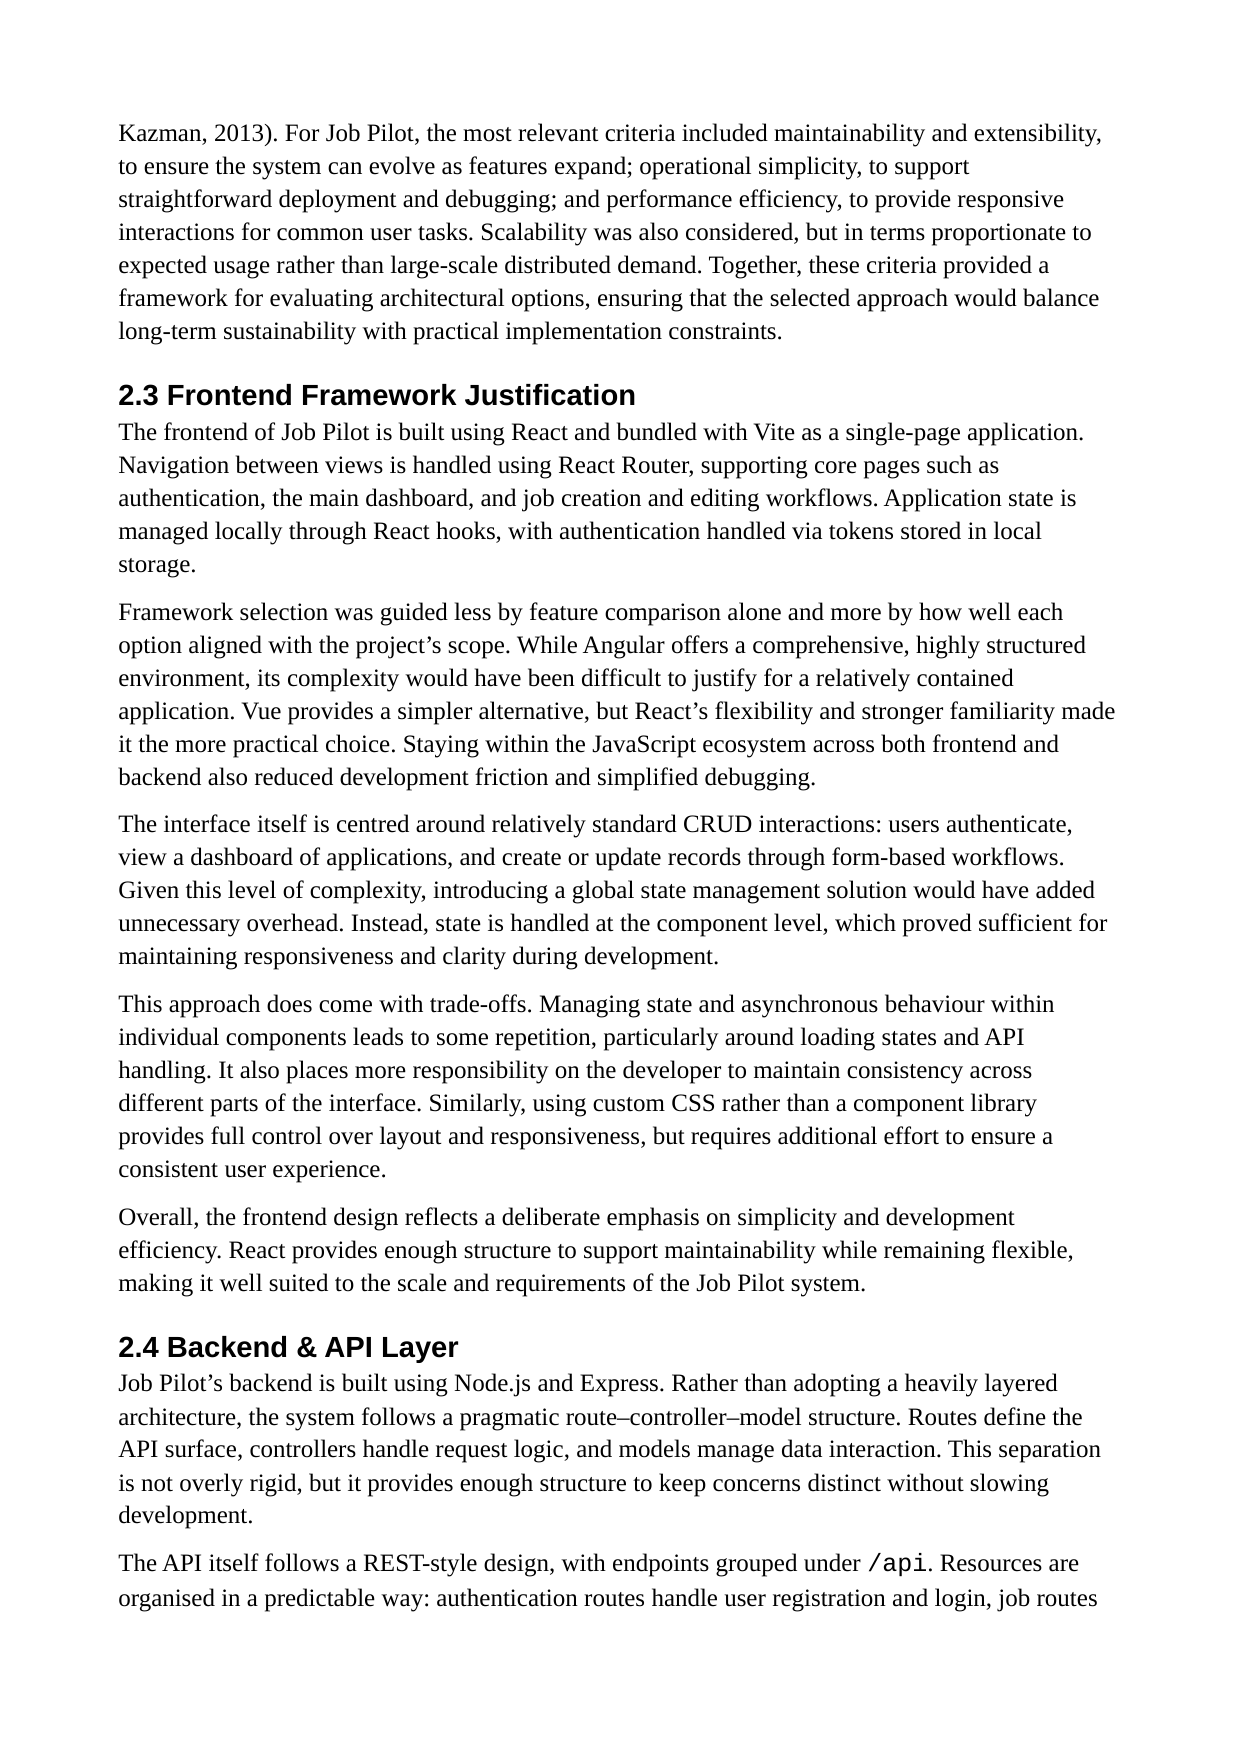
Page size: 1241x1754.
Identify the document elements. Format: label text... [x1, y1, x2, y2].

text Framework selection was guided less by feature comparison alone and more by how well each option aligned with the project’s scope. While Angular offers a comprehensive, highly structured environment, its complexity would have been difficult to justify for a relatively contained application. Vue provides a simpler alternative, but React’s flexibility and stronger familiarity made it the more practical choice. Staying within the JavaScript ecosystem across both frontend and backend also reduced development friction and simplified debugging. [118, 597, 1122, 791]
text The frontend of Job Pilot is built using React and bundled with Vite as a single-page application. Navigation between views is handled using React Router, supporting core pages such as authentication, the main dashboard, and job creation and editing workflows. Application state is managed locally through React hooks, with authentication handled via tokens stored in local storage. [118, 417, 1122, 578]
text The API itself follows a REST-style design, with endpoints grouped under /api. Resources are organised in a predictable way: authentication routes handle user registration and login, job routes [118, 1548, 1122, 1612]
text This approach does come with trade-offs. Managing state and asynchronous behaviour within individual components leads to some repetition, particularly around loading states and API handling. It also places more responsibility on the developer to maintain consistency across different parts of the interface. Similarly, using custom CSS rather than a component library provides full control over layout and responsiveness, but requires additional effort to ensure a consistent user experience. [118, 989, 1122, 1183]
text Kazman, 2013). For Job Pilot, the most relevant criteria included maintainability and extensibility, to ensure the system can evolve as features expand; operational simplicity, to support straightforward deployment and debugging; and performance efficiency, to provide responsive interactions for common user tasks. Scalability was also considered, but in terms proportionate to expected usage rather than large-scale distributed demand. Together, these criteria provided a framework for evaluating architectural options, ensuring that the selected approach would balance long-term sustainability with practical implementation constraints. [118, 118, 1122, 345]
subtitle 2.4 Backend & API Layer [118, 1330, 1122, 1363]
text The interface itself is centred around relatively standard CRUD interactions: users authenticate, view a dashboard of applications, and create or update records through form-based workflows. Given this level of complexity, introducing a global state management solution would have added unnecessary overhead. Instead, state is handled at the component level, which proved sufficient for maintaining responsiveness and clarity during development. [118, 809, 1122, 970]
subtitle 2.3 Frontend Framework Justification [118, 378, 1122, 412]
text Overall, the frontend design reflects a deliberate emphasis on simplicity and development efficiency. React provides enough structure to support maintainability while remaining flexible, making it well suited to the scale and requirements of the Job Pilot system. [118, 1202, 1122, 1297]
text Job Pilot’s backend is built using Node.js and Express. Rather than adopting a heavily layered architecture, the system follows a pragmatic route–controller–model structure. Routes define the API surface, controllers handle request logic, and models manage data interaction. This separation is not overly rigid, but it provides enough structure to keep concerns distinct without slowing development. [118, 1368, 1122, 1529]
